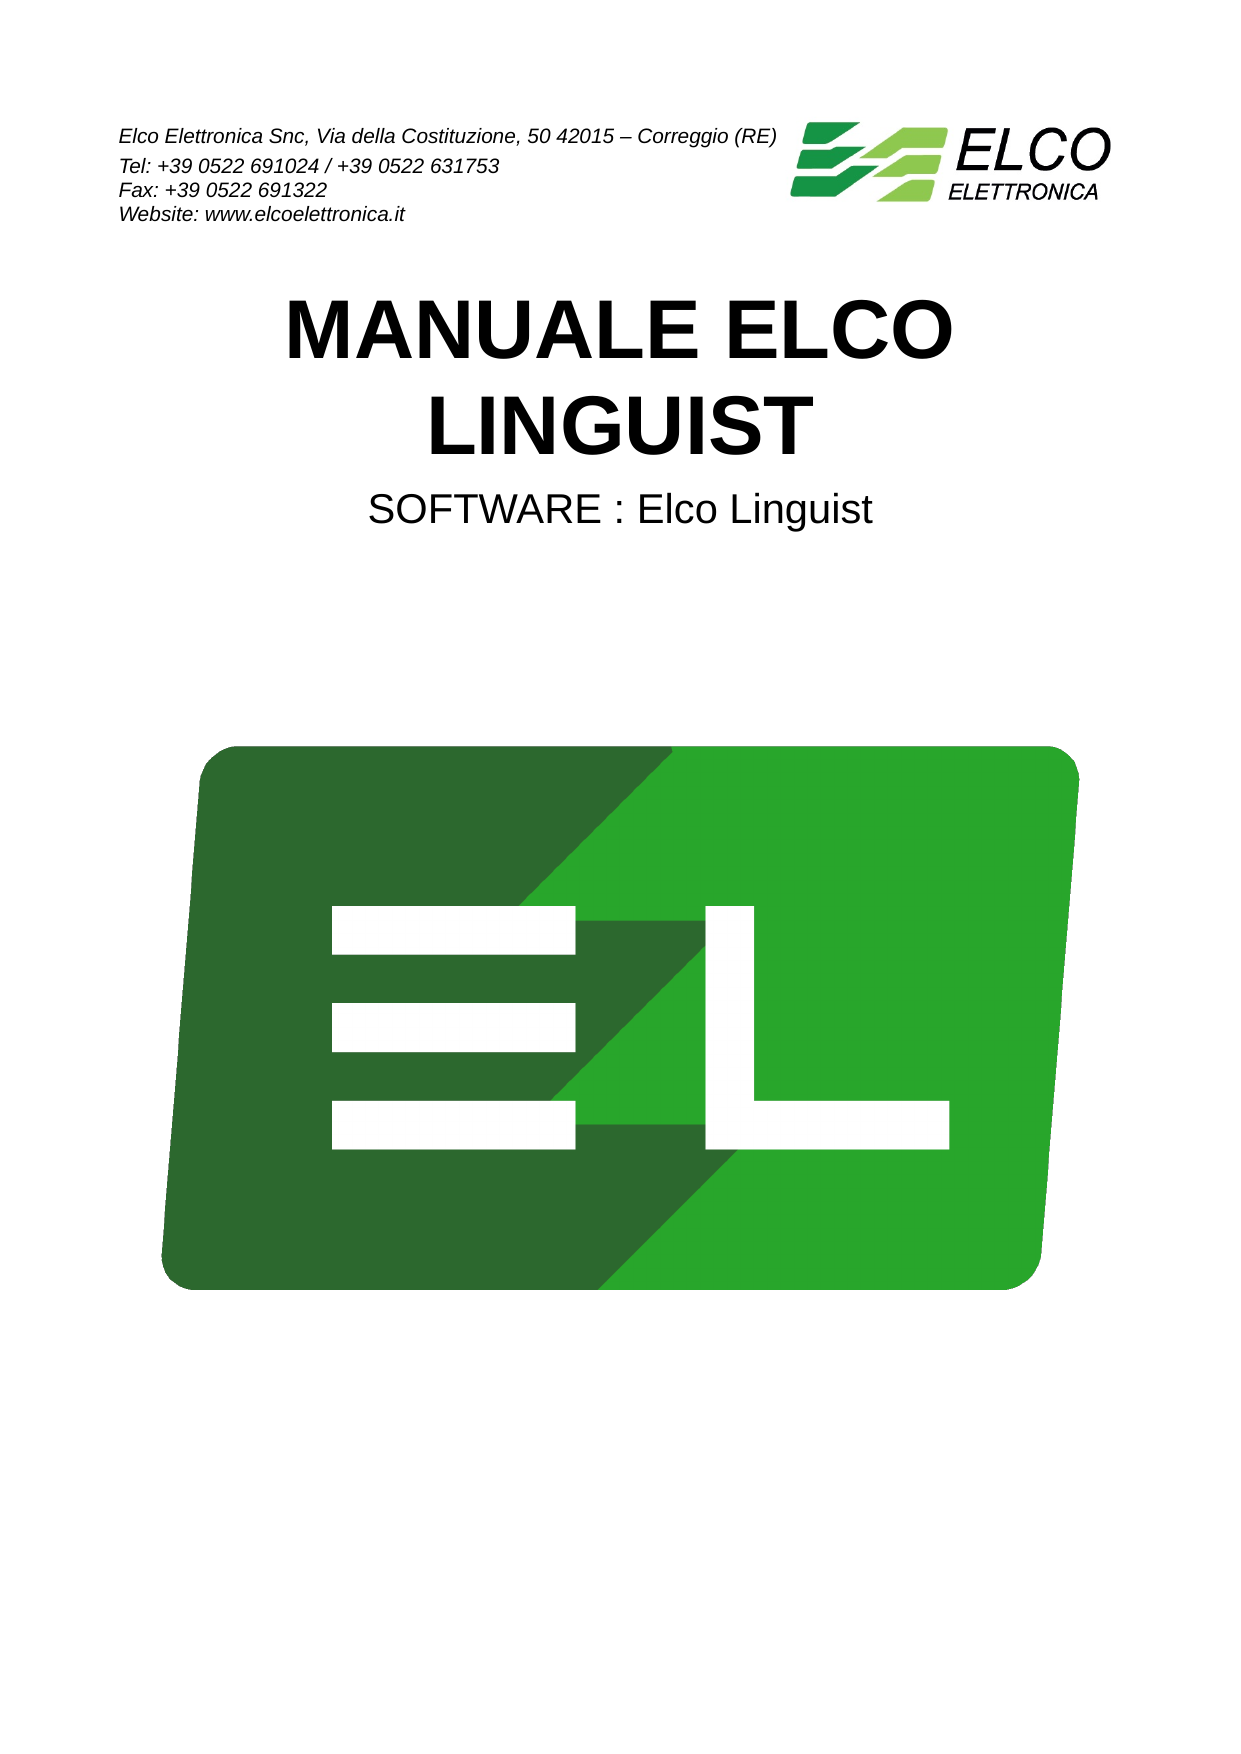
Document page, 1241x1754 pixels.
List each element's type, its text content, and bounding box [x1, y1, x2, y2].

subtitle SOFTWARE : Elco Linguist [118, 485, 1122, 533]
title MANUALE ELCO LINGUIST [118, 281, 1122, 472]
picture [138, 532, 1102, 1496]
picture [785, 106, 1122, 208]
